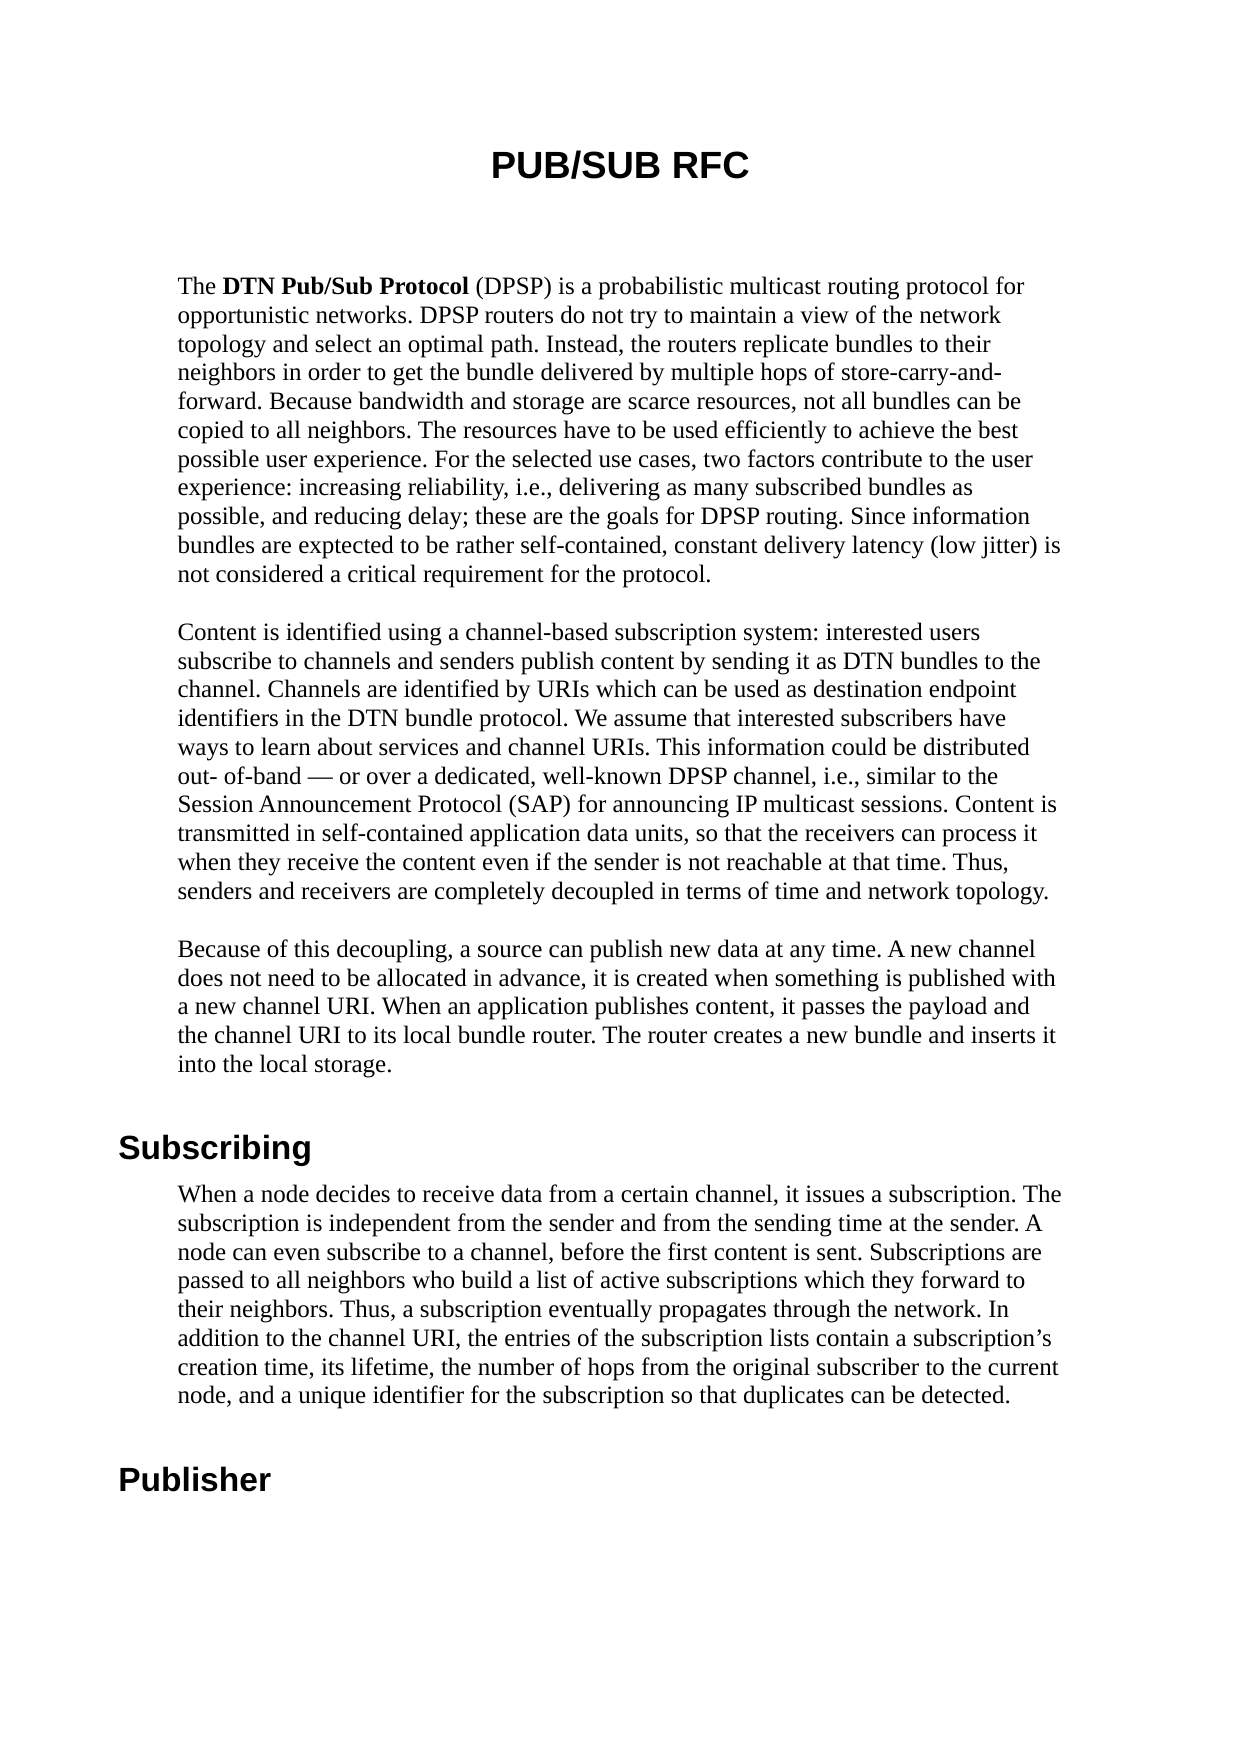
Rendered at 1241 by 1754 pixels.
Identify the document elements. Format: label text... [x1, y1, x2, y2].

subtitle Publisher [118, 1459, 1122, 1498]
text Because of this decoupling, a source can publish new data at any time. A new channel does not need to be allocated in advance, it is created when something is published with a new channel URI. When an application publishes content, it passes the payload and the channel URI to its local bundle router. The router creates a new bundle and inserts it into the local storage. [177, 934, 1063, 1078]
text The DTN Pub/Sub Protocol (DPSP) is a probabilistic multicast routing protocol for opportunistic networks. DPSP routers do not try to maintain a view of the network topology and select an optimal path. Instead, the routers replicate bundles to their neighbors in order to get the bundle delivered by multiple hops of store-carry-and-forward. Because bandwidth and storage are scarce resources, not all bundles can be copied to all neighbors. The resources have to be used efficiently to achieve the best possible user experience. For the selected use cases, two factors contribute to the user experience: increasing reliability, i.e., delivering as many subscribed bundles as possible, and reducing delay; these are the goals for DPSP routing. Since information bundles are exptected to be rather self-contained, constant delivery latency (low jitter) is not considered a critical requirement for the protocol. [177, 271, 1063, 587]
subtitle Subscribing [118, 1128, 1122, 1167]
text Content is identified using a channel-based subscription system: interested users subscribe to channels and senders publish content by sending it as DTN bundles to the channel. Channels are identified by URIs which can be used as destination endpoint identifiers in the DTN bundle protocol. We assume that interested subscribers have ways to learn about services and channel URIs. This information could be distributed out- of-band — or over a dedicated, well-known DPSP channel, i.e., similar to the Session Announcement Protocol (SAP) for announcing IP multicast sessions. Content is transmitted in self-contained application data units, so that the receivers can process it when they receive the content even if the sender is not reachable at that time. Thus, senders and receivers are completely decoupled in terms of time and network topology. [177, 617, 1063, 904]
text When a node decides to receive data from a certain channel, it issues a subscription. The subscription is independent from the sender and from the sending time at the sender. A node can even subscribe to a channel, before the first content is sent. Subscriptions are passed to all neighbors who build a list of active subscriptions which they forward to their neighbors. Thus, a subscription eventually propagates through the network. In addition to the channel URI, the entries of the subscription lists contain a subscription’s creation time, its lifetime, the number of hops from the original subscriber to the current node, and a unique identifier for the subscription so that duplicates can be detected. [177, 1179, 1063, 1409]
subtitle PUB/SUB RFC [118, 143, 1122, 187]
